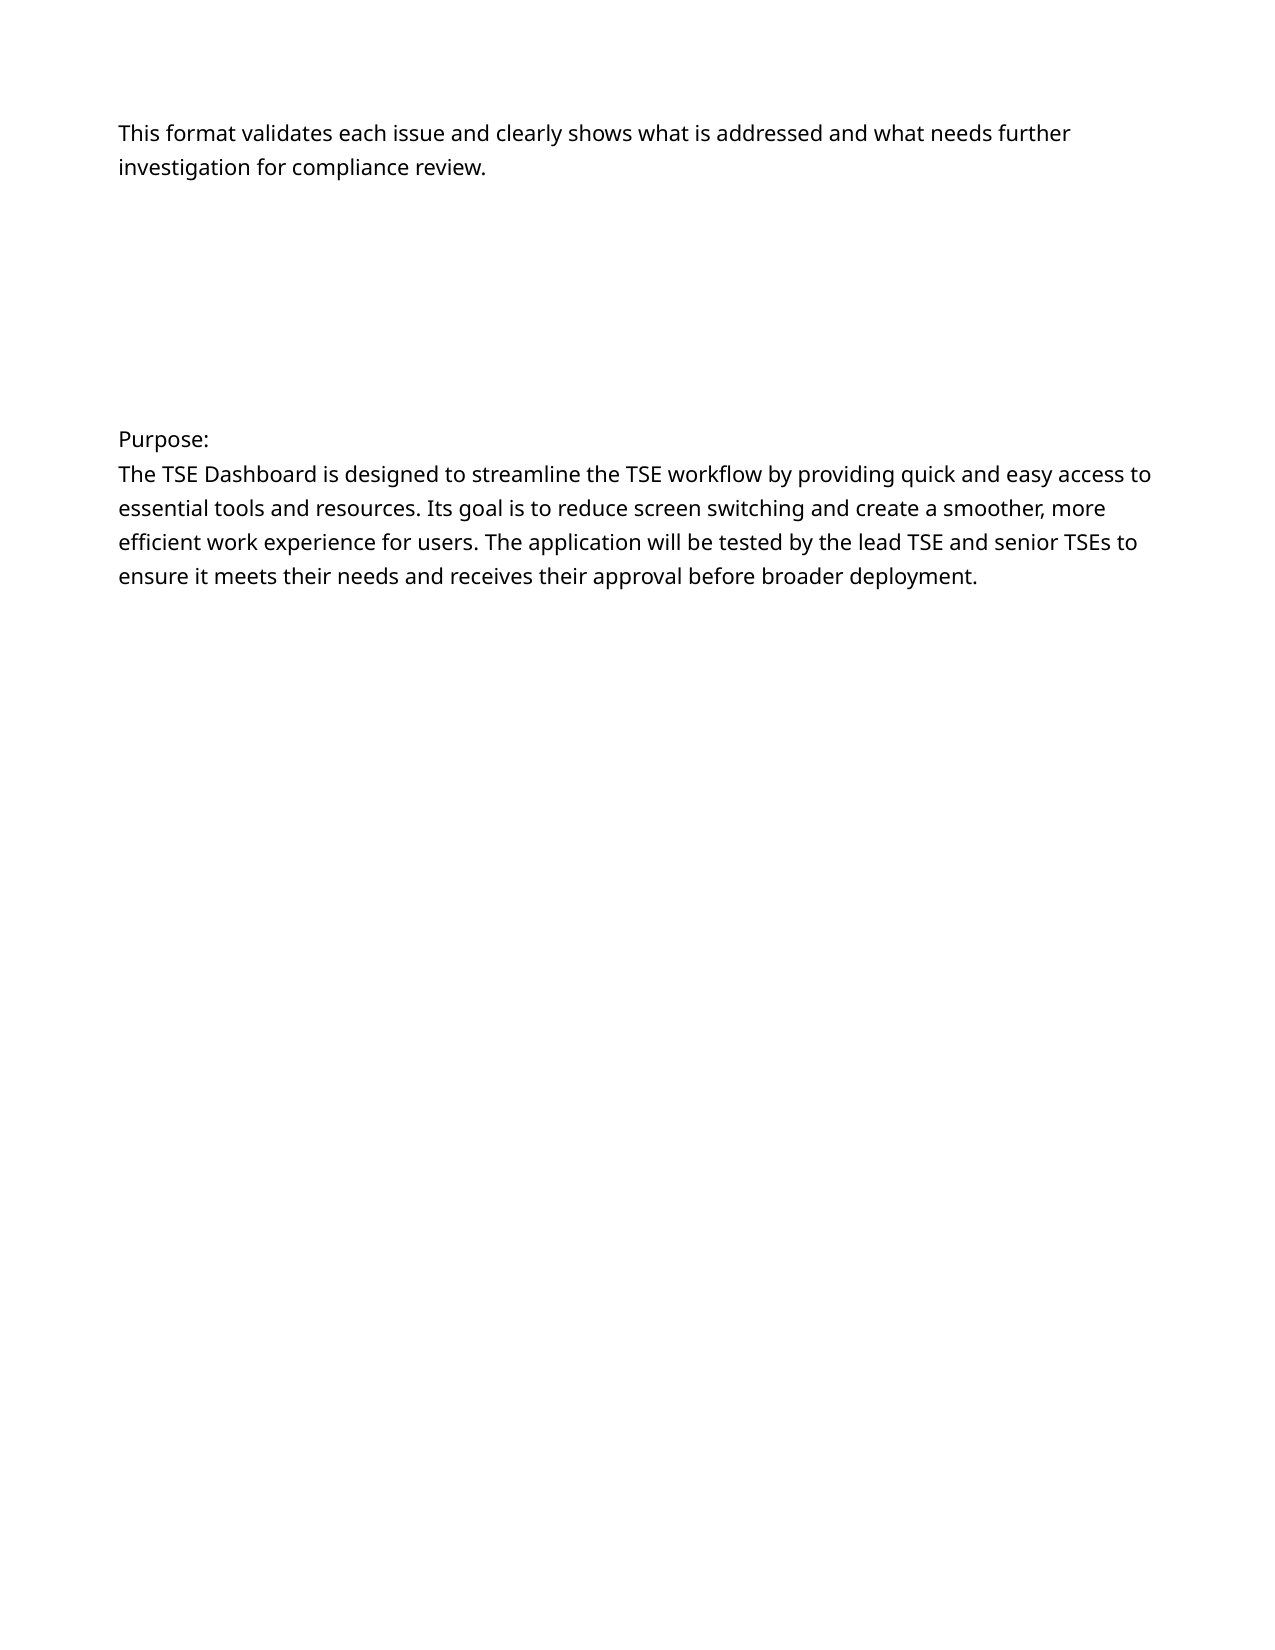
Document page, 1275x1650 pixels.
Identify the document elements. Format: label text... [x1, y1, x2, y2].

text This format validates each issue and clearly shows what is addressed and what needs further investigation for compliance review. [118, 118, 1157, 182]
text Purpose: The TSE Dashboard is designed to streamline the TSE workflow by providing quick and easy access to essential tools and resources. Its goal is to reduce screen switching and create a smoother, more efficient work experience for users. The application will be tested by the lead TSE and senior TSEs to ensure it meets their needs and receives their approval before broader deployment. [118, 424, 1157, 591]
